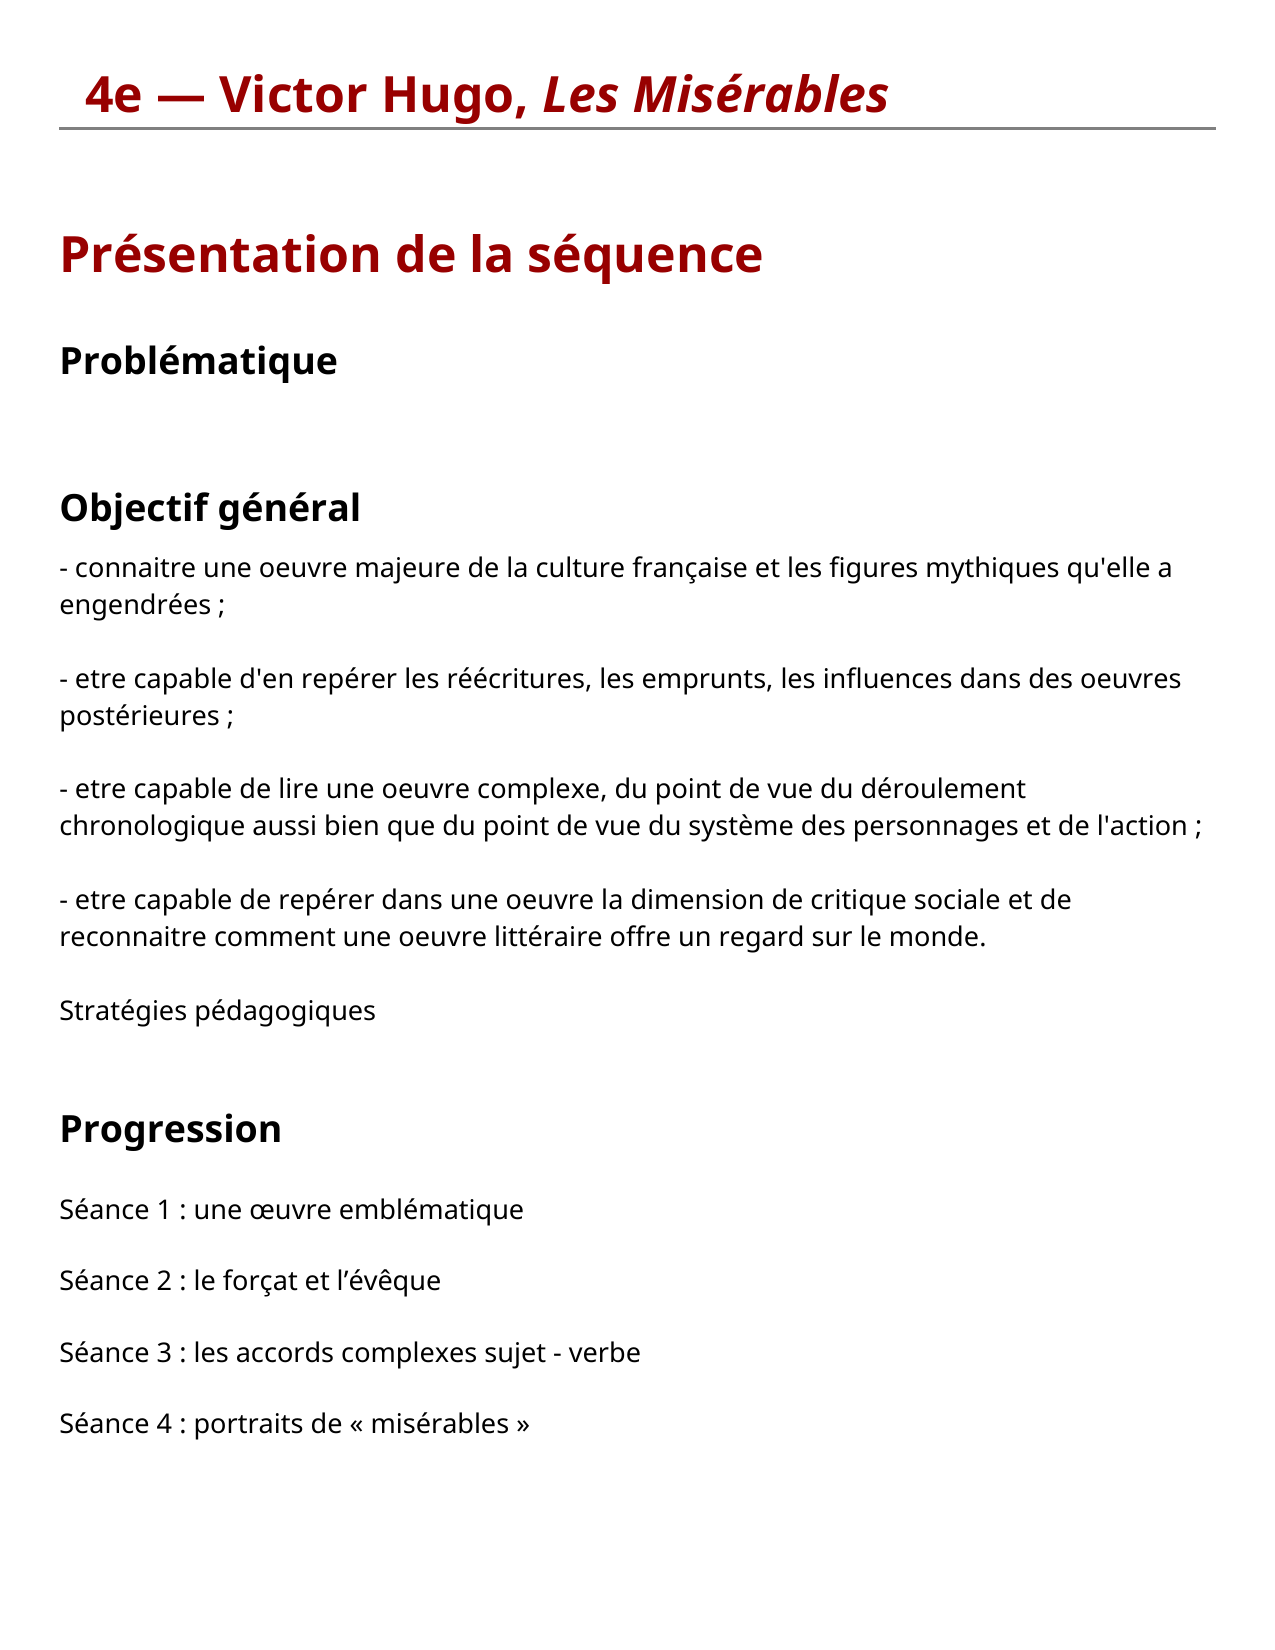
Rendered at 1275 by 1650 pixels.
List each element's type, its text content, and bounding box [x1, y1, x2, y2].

subtitle Objectif général [59, 482, 1216, 533]
text - connaitre une oeuvre majeure de la culture française et les figures mythiques qu'elle a engendrées ; [59, 548, 1216, 622]
text - etre capable de lire une oeuvre complexe, du point de vue du déroulement chronologique aussi bien que du point de vue du système des personnages et de l'action ; [59, 770, 1216, 843]
subtitle Progression [59, 1102, 1216, 1153]
subtitle Séance 4 : portraits de « misérables » [59, 1405, 1216, 1442]
subtitle Présentation de la séquence [59, 219, 1216, 287]
text - etre capable d'en repérer les réécritures, les emprunts, les influences dans des oeuvres postérieures ; [59, 659, 1216, 733]
text Stratégies pédagogiques [59, 991, 1216, 1028]
subtitle Séance 1 : une œuvre emblématique [59, 1190, 1216, 1227]
subtitle Séance 3 : les accords complexes sujet - verbe [59, 1333, 1216, 1370]
subtitle Problématique [59, 335, 1216, 386]
text - etre capable de repérer dans une oeuvre la dimension de critique sociale et de reconnaitre comment une oeuvre littéraire offre un regard sur le monde. [59, 880, 1216, 954]
subtitle Séance 2 : le forçat et l’évêque [59, 1262, 1216, 1298]
subtitle 4e — Victor Hugo, Les Misérables [59, 59, 1216, 127]
